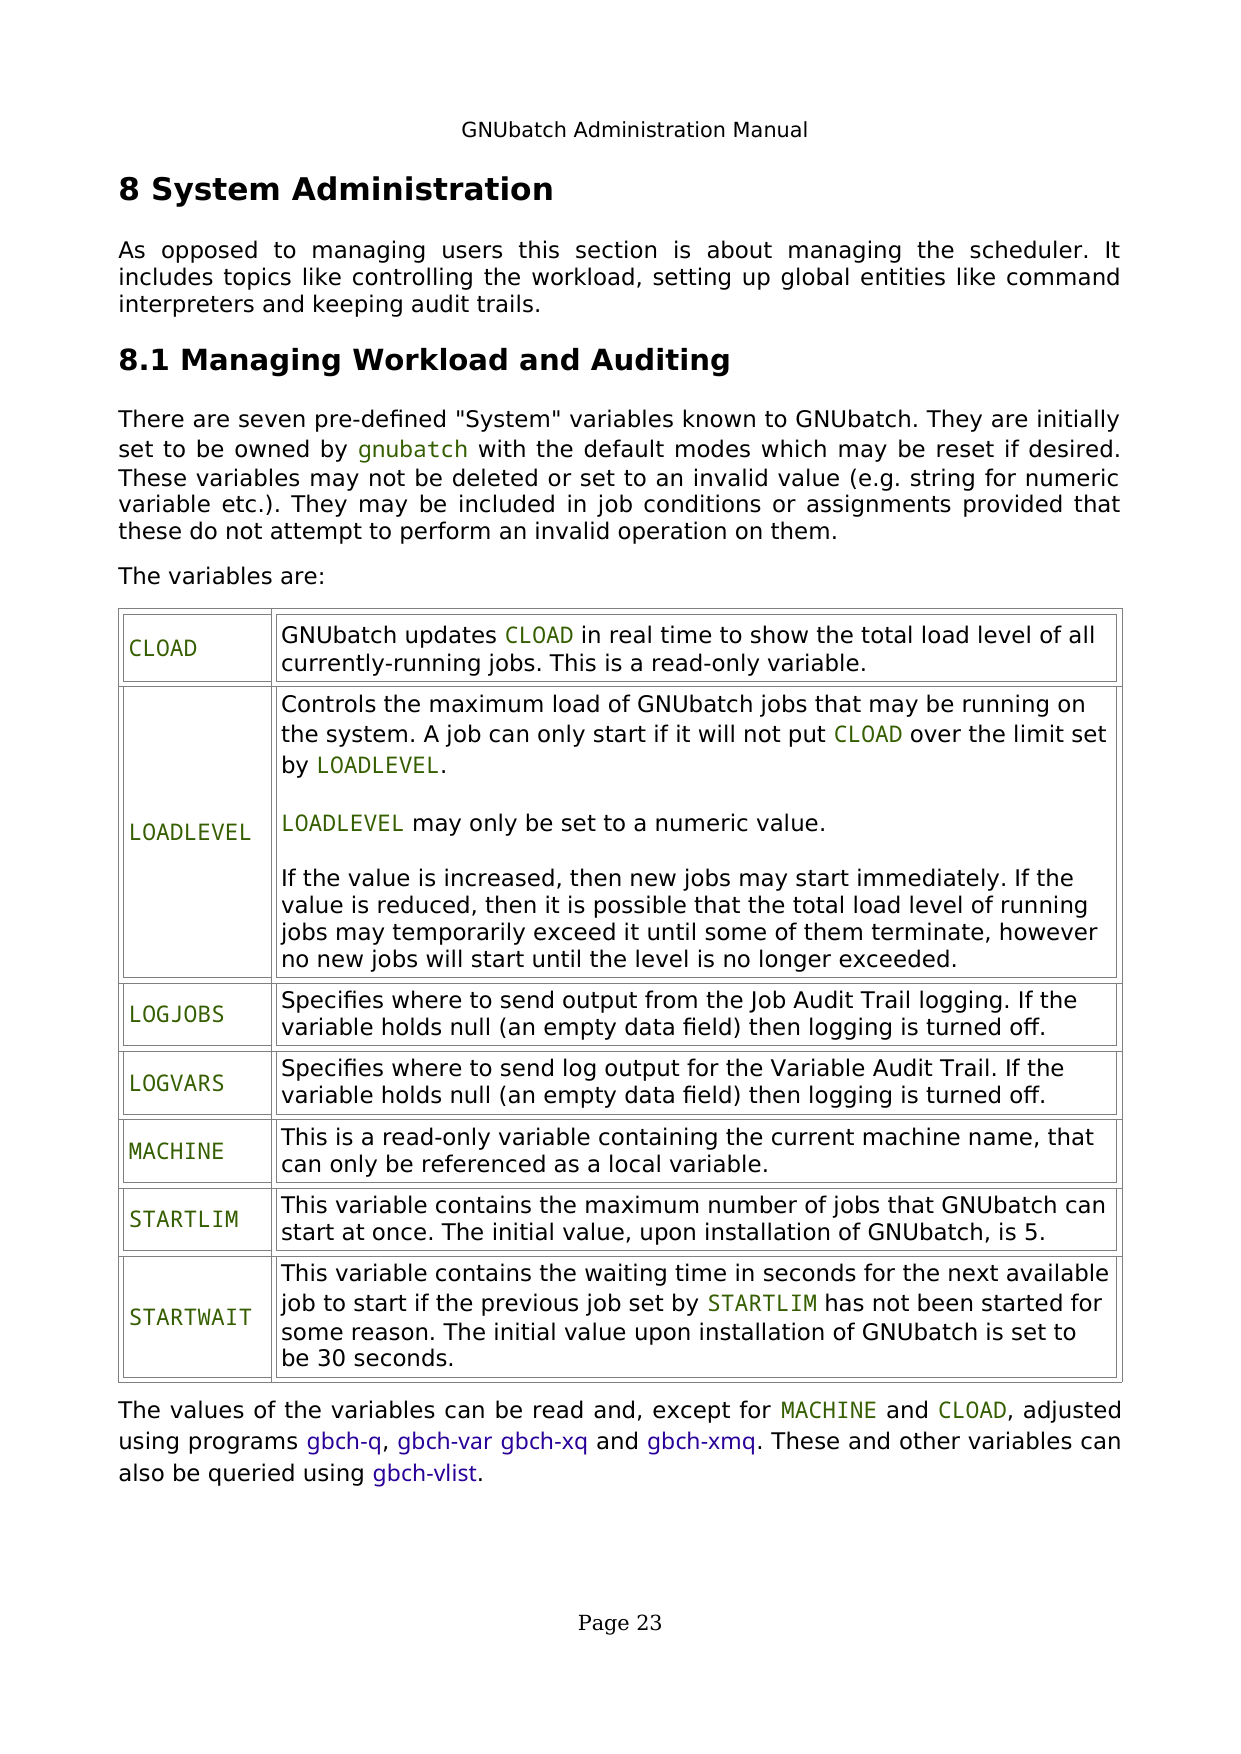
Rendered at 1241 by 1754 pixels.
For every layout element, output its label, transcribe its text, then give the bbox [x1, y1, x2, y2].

table_cell Specifies where to send output from the Job Audit Trail logging. If the variable holds null (an empty data field) then logging is turned off. [272, 984, 1122, 1051]
text There are seven pre-defined "System" variables known to GNUbatch. They are initially set to be owned by gnubatch with the default modes which may be reset if desired. These variables may not be deleted or set to an invalid value (e.g. string for numeric variable etc.). They may be included in job conditions or assignments provided that these do not attempt to perform an invalid operation on them. [118, 407, 1122, 545]
table_cell STARTLIM [119, 1189, 271, 1256]
table_header GNUbatch updates CLOAD in real time to show the total load level of all currently-running jobs. This is a read-only variable. [272, 609, 1122, 686]
subtitle System Administration [118, 172, 1122, 208]
text The variables are: [118, 563, 1122, 590]
table_header CLOAD [119, 609, 271, 686]
table_cell This is a read-only variable containing the current machine name, that can only be referenced as a local variable. [272, 1120, 1122, 1188]
text As opposed to managing users this section is about managing the scheduler. It includes topics like controlling the workload, setting up global entities like command interpreters and keeping audit trails. [118, 238, 1122, 318]
subtitle Managing Workload and Auditing [118, 343, 1122, 377]
table_cell Specifies where to send log output for the Variable Audit Trail. If the variable holds null (an empty data field) then logging is turned off. [272, 1052, 1122, 1119]
table_cell STARTWAIT [119, 1257, 271, 1382]
text The values of the variables can be read and, except for MACHINE and CLOAD, adjusted using programs gbch-q, gbch-var gbch-xq and gbch-xmq. These and other variables can also be queried using gbch-vlist. [118, 1394, 1122, 1488]
table_cell LOGVARS [119, 1052, 271, 1119]
table_cell Controls the maximum load of GNUbatch jobs that may be running on the system. A job can only start if it will not put CLOAD over the limit set by LOADLEVEL. LOADLEVEL may only be set to a numeric value. If the value is increased, then new jobs may start immediately. If the value is reduced, then it is possible that the total load level of running jobs may temporarily exceed it until some of them terminate, however no new jobs will start until the level is no longer exceeded. [272, 687, 1122, 983]
table_cell This variable contains the maximum number of jobs that GNUbatch can start at once. The initial value, upon installation of GNUbatch, is 5. [272, 1189, 1122, 1256]
table_cell LOGJOBS [119, 984, 271, 1051]
table_cell MACHINE [119, 1120, 271, 1188]
table_cell This variable contains the waiting time in seconds for the next available job to start if the previous job set by STARTLIM has not been started for some reason. The initial value upon installation of GNUbatch is set to be 30 seconds. [272, 1257, 1122, 1382]
table_cell LOADLEVEL [119, 687, 271, 983]
